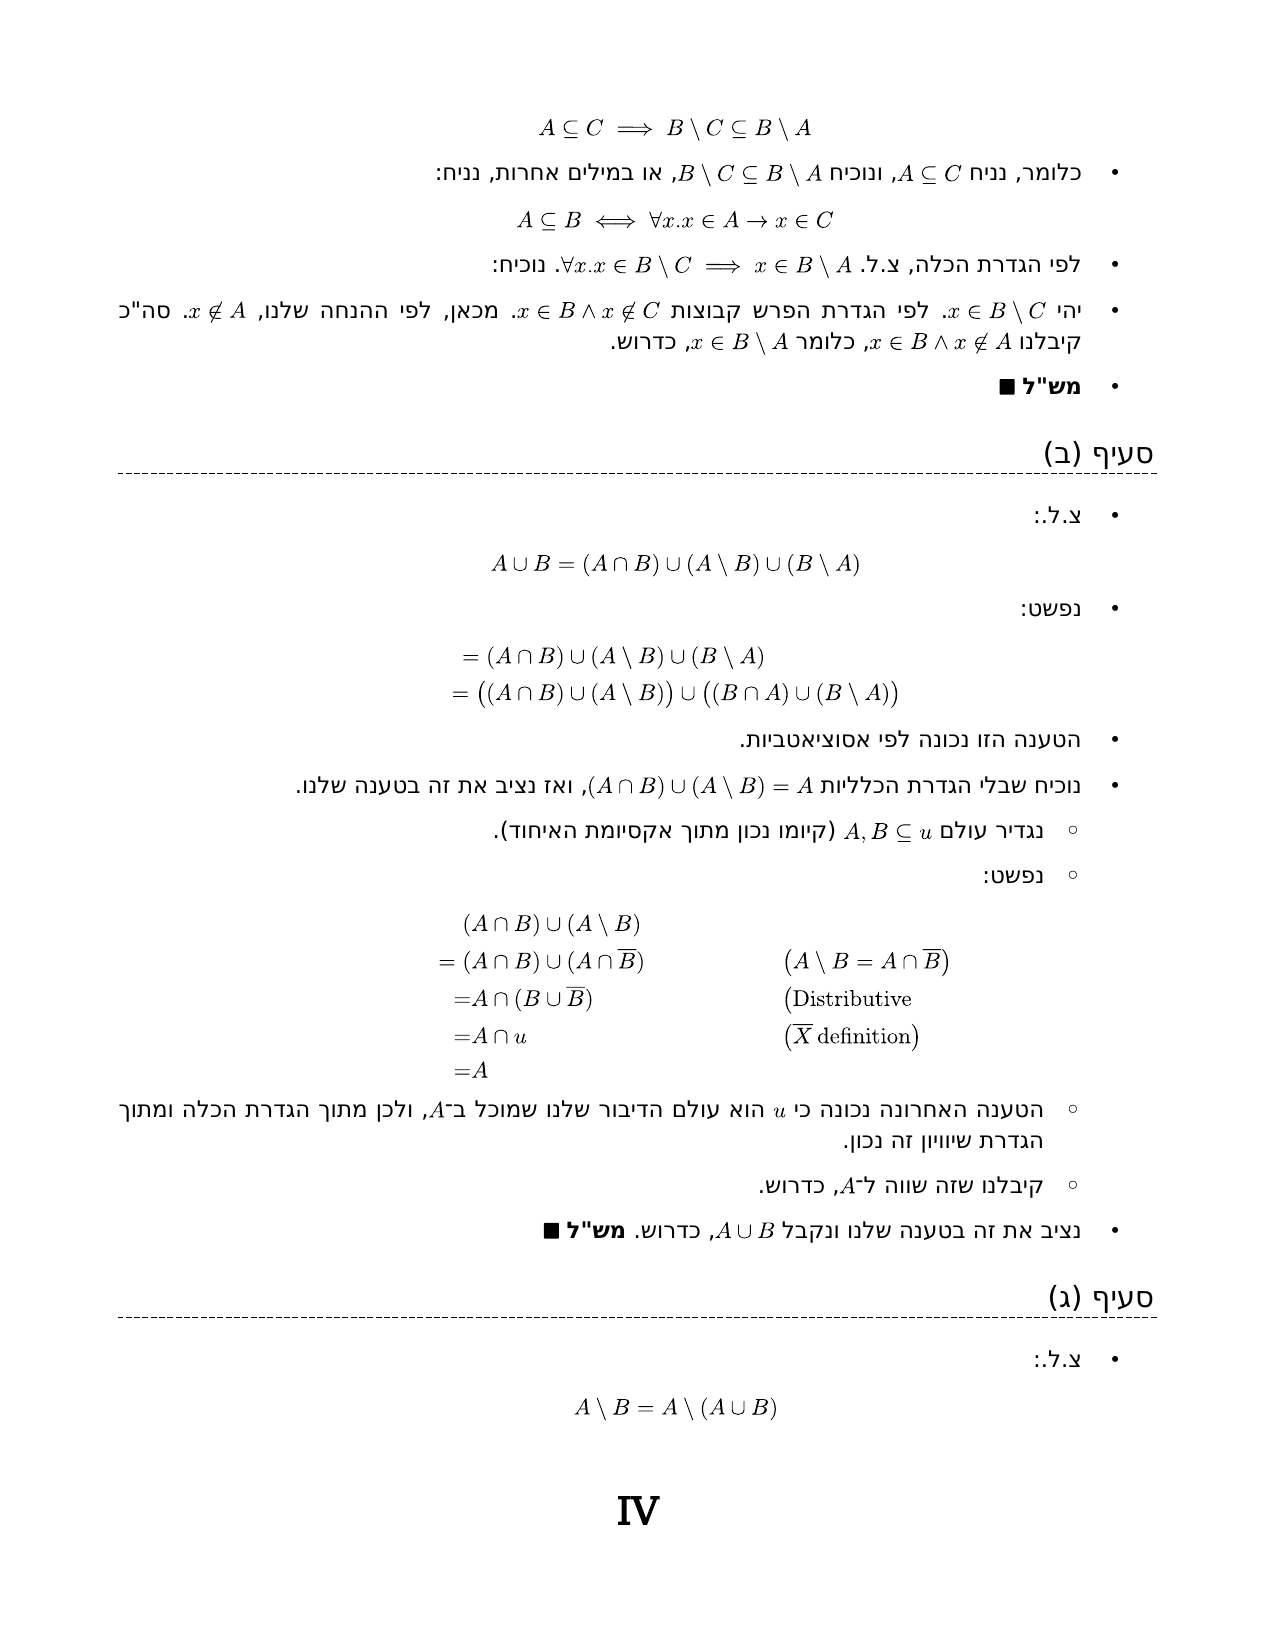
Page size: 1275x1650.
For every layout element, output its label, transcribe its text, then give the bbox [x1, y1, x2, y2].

list צ.ל.: [118, 1346, 1119, 1373]
list נפשט: [118, 863, 1082, 889]
subtitle סעיף (ג) [118, 1277, 1157, 1317]
list צ.ל.: [118, 503, 1119, 529]
list כלומר, נניח , ונוכיח , או במילים אחרות, נניח: [118, 159, 1119, 187]
list נגדיר עולם (קיומו נכון מתוך אקסיומת האיחוד). [118, 817, 1082, 844]
list מש"ל [118, 373, 1119, 400]
list הטענה הזו נכונה לפי אסוציאטביות. [118, 727, 1119, 753]
subtitle סעיף (ב) [118, 433, 1157, 473]
list נציב את זה בטענה שלנו ונקבל , כדרוש. מש"ל [118, 1217, 1119, 1244]
list לפי הגדרת הכלה, צ.ל. . נוכיח: [118, 251, 1119, 278]
list נפשט: [118, 595, 1119, 622]
list יהי . לפי הגדרת הפרש קבוצות . מכאן, לפי ההנחה שלנו, . סה"כ קיבלנו , כלומר , כדרוש. [118, 297, 1119, 355]
list הטענה האחרונה נכונה כי הוא עולם הדיבור שלנו שמוכל ב־, ולכן מתוך הגדרת הכלה ומתוך הגדרת שיוויון זה נכון. [118, 1096, 1082, 1153]
list נוכיח שבלי הגדרת הכלליות , ואז נציב את זה בטענה שלנו. [118, 772, 1119, 799]
list קיבלנו שזה שווה ל־, כדרוש. [118, 1172, 1082, 1199]
